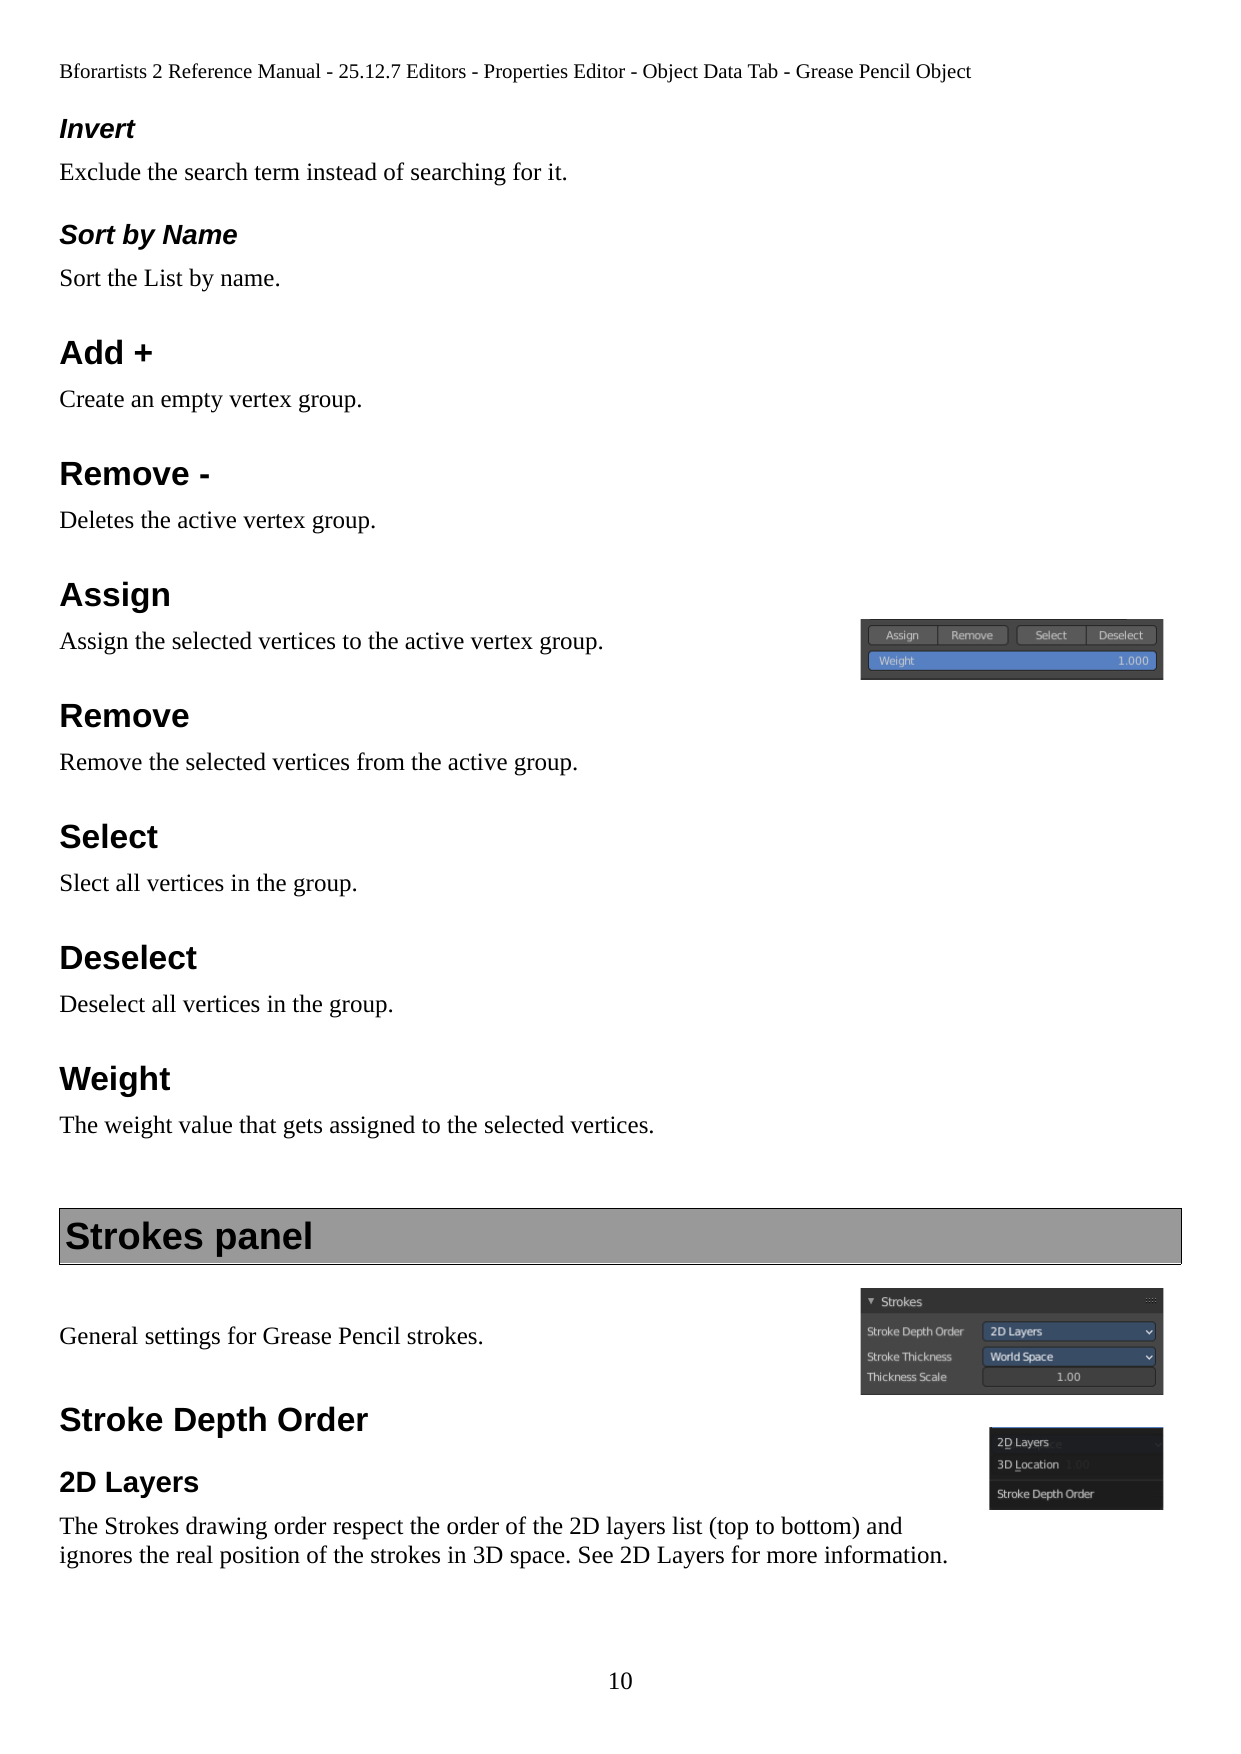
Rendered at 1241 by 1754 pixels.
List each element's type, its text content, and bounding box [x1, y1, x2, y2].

text Deselect all vertices in the group. [59, 989, 1181, 1018]
subtitle Remove [59, 696, 1181, 734]
picture [860, 619, 1164, 680]
subtitle Assign [59, 575, 1181, 613]
subtitle Select [59, 817, 1181, 856]
subtitle Deselect [59, 938, 1181, 977]
text Assign the selected vertices to the active vertex group. [59, 626, 860, 655]
text Slect all vertices in the group. [59, 868, 1181, 897]
text Sort the List by name. [59, 263, 1181, 292]
table_header Strokes panel [60, 1209, 1181, 1263]
subtitle Invert [59, 113, 1181, 144]
subtitle 2D Layers [59, 1465, 989, 1499]
subtitle Remove - [59, 454, 1181, 492]
text General settings for Grease Pencil strokes. [59, 1321, 860, 1350]
subtitle Add + [59, 333, 1181, 371]
subtitle [1164, 1465, 1181, 1499]
subtitle Stroke Depth Order [59, 1399, 1181, 1438]
subtitle Sort by Name [59, 218, 1181, 250]
picture [989, 1427, 1164, 1510]
subtitle Weight [59, 1059, 1181, 1098]
picture [860, 1288, 1164, 1395]
text Create an empty vertex group. [59, 384, 1181, 413]
text The Strokes drawing order respect the order of the 2D layers list (top to bottom) and ignores the real position of the strokes in 3D space. See 2D Layers for more information. [59, 1511, 1181, 1569]
text Remove the selected vertices from the active group. [59, 747, 1181, 776]
text Deletes the active vertex group. [59, 505, 1181, 534]
text Exclude the search term instead of searching for it. [59, 157, 1181, 186]
text The weight value that gets assigned to the selected vertices. [59, 1110, 1181, 1139]
